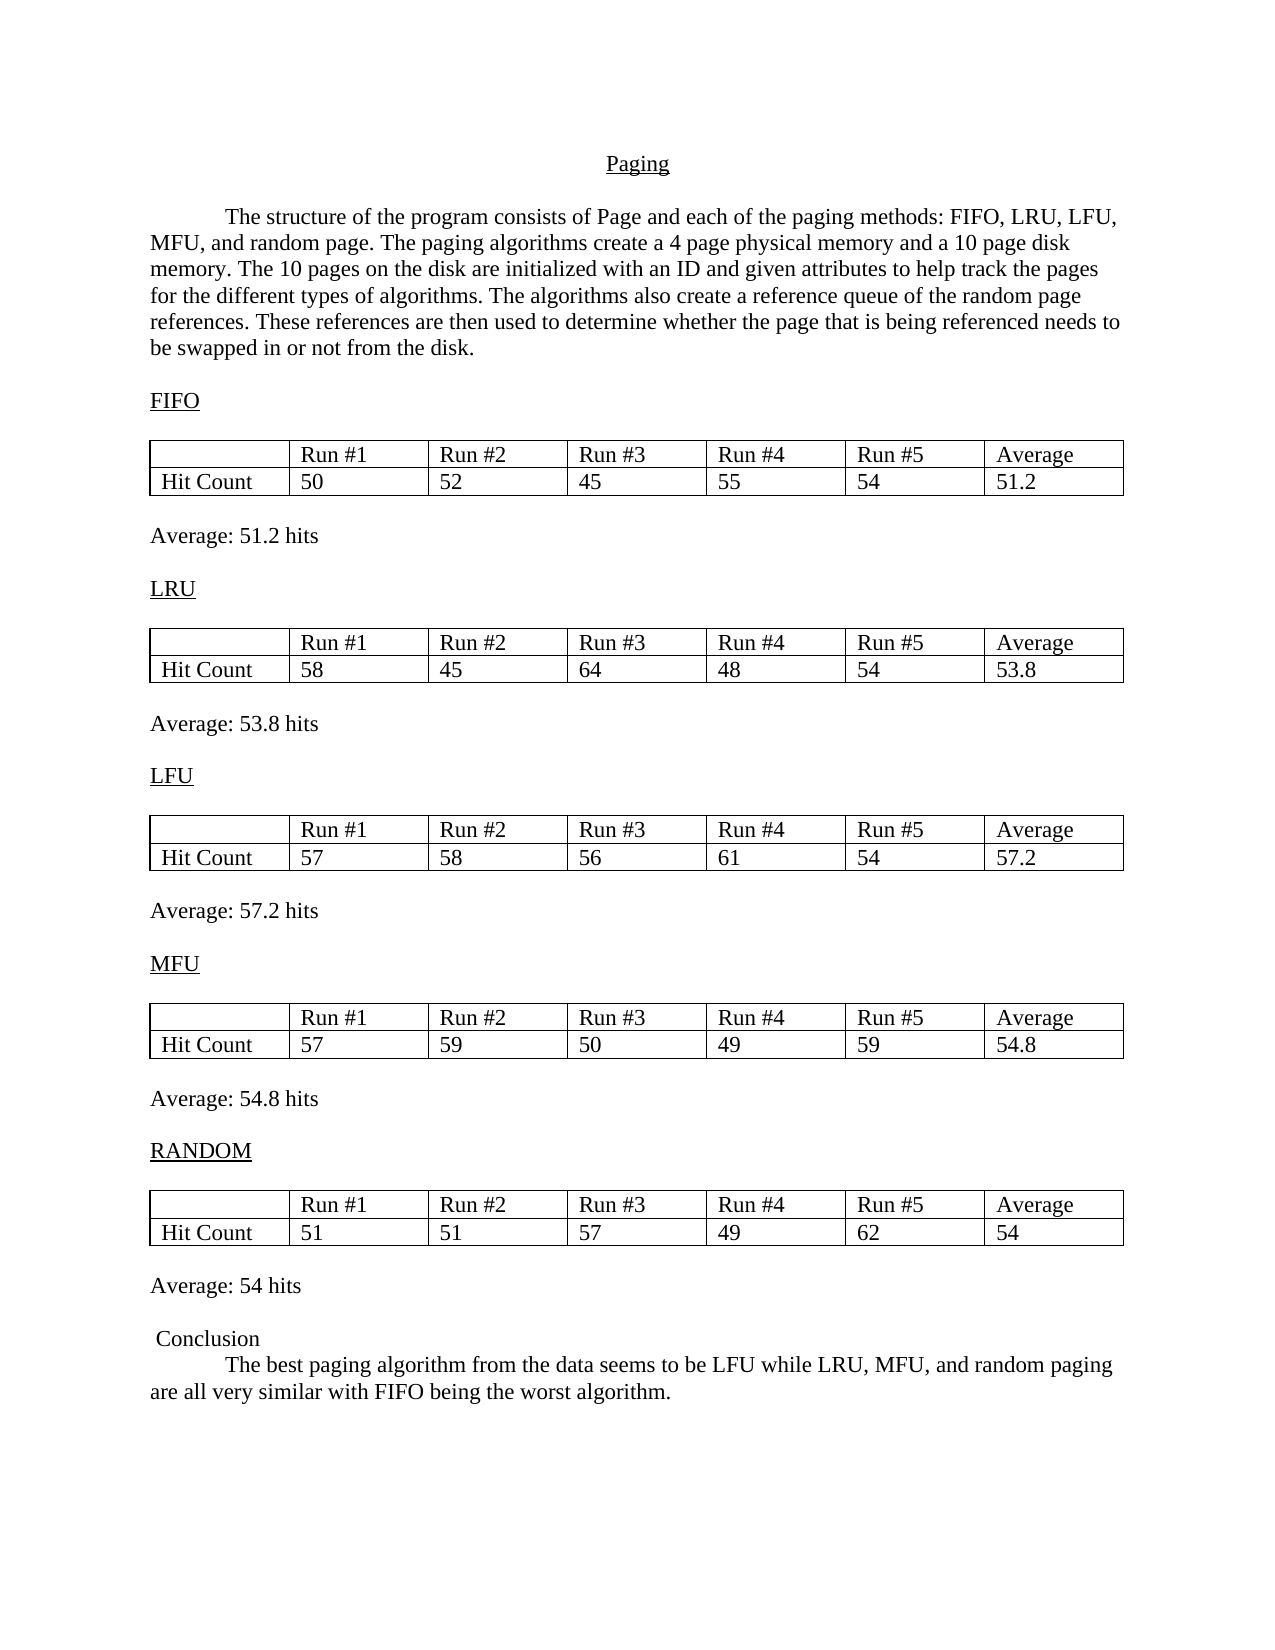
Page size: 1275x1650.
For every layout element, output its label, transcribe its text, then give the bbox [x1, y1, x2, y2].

table_header Run #4 [707, 441, 845, 467]
table_cell 54.8 [985, 1031, 1123, 1057]
table_header Run #2 [429, 1191, 567, 1218]
text RANDOM [150, 1138, 1125, 1164]
text LFU [150, 762, 1125, 789]
table_header [151, 1004, 289, 1030]
table_header Run #1 [290, 1191, 428, 1218]
table_cell 58 [429, 844, 567, 870]
text Average: 53.8 hits [150, 710, 1125, 736]
table_header Run #3 [568, 1004, 706, 1030]
table_cell 55 [707, 468, 845, 495]
table_header Average [985, 441, 1123, 467]
table_cell 54 [846, 656, 984, 682]
table_header [151, 441, 289, 467]
text The best paging algorithm from the data seems to be LFU while LRU, MFU, and random paging are all very similar with FIFO being the worst algorithm. [150, 1352, 1125, 1404]
table_header Run #2 [429, 441, 567, 467]
table_cell 57.2 [985, 844, 1123, 870]
table_header [151, 816, 289, 842]
table_cell 49 [707, 1031, 845, 1057]
text Average: 51.2 hits [150, 522, 1125, 548]
table_cell 50 [290, 468, 428, 495]
table_header Run #5 [846, 629, 984, 655]
table_header Run #3 [568, 1191, 706, 1218]
table_cell Hit Count [151, 1031, 289, 1057]
table_header Run #1 [290, 1004, 428, 1030]
text The structure of the program consists of Page and each of the paging methods: FIFO, LRU, LFU, MFU, and random page. The paging algorithms create a 4 page physical memory and a 10 page disk memory. The 10 pages on the disk are initialized with an ID and given attributes to help track the pages for the different types of algorithms. The algorithms also create a reference queue of the random page references. These references are then used to determine whether the page that is being referenced needs to be swapped in or not from the disk. [150, 203, 1125, 361]
table_header Average [985, 816, 1123, 842]
table_cell Hit Count [151, 844, 289, 870]
text Paging [150, 150, 1125, 176]
table_header Run #5 [846, 816, 984, 842]
text Conclusion [150, 1325, 1125, 1352]
table_header Average [985, 1004, 1123, 1030]
table_cell 56 [568, 844, 706, 870]
table_header [151, 629, 289, 655]
table_cell 57 [568, 1219, 706, 1245]
table_header Run #1 [290, 816, 428, 842]
table_cell Hit Count [151, 468, 289, 495]
table_cell 59 [429, 1031, 567, 1057]
text LRU [150, 575, 1125, 601]
table_header Run #4 [707, 816, 845, 842]
table_header Run #3 [568, 629, 706, 655]
table_cell 45 [429, 656, 567, 682]
table_cell 58 [290, 656, 428, 682]
table_header Run #4 [707, 1004, 845, 1030]
table_cell 49 [707, 1219, 845, 1245]
table_cell 57 [290, 844, 428, 870]
text MFU [150, 950, 1125, 976]
table_cell Hit Count [151, 1219, 289, 1245]
table_cell Hit Count [151, 656, 289, 682]
table_cell 61 [707, 844, 845, 870]
table_cell 53.8 [985, 656, 1123, 682]
table_header Run #4 [707, 1191, 845, 1218]
table_cell 59 [846, 1031, 984, 1057]
table_cell 64 [568, 656, 706, 682]
table_header Run #2 [429, 816, 567, 842]
table_header Average [985, 629, 1123, 655]
table_cell 45 [568, 468, 706, 495]
table_cell 52 [429, 468, 567, 495]
table_cell 51 [290, 1219, 428, 1245]
table_cell 50 [568, 1031, 706, 1057]
text Average: 54.8 hits [150, 1085, 1125, 1111]
table_header Run #3 [568, 441, 706, 467]
table_cell 57 [290, 1031, 428, 1057]
table_header Run #2 [429, 629, 567, 655]
table_cell 54 [846, 844, 984, 870]
table_header Run #5 [846, 1004, 984, 1030]
table_cell 51.2 [985, 468, 1123, 495]
table_header Run #5 [846, 1191, 984, 1218]
table_header [151, 1191, 289, 1218]
table_header Run #1 [290, 441, 428, 467]
table_cell 62 [846, 1219, 984, 1245]
text FIFO [150, 387, 1125, 413]
text Average: 57.2 hits [150, 897, 1125, 924]
table_header Run #4 [707, 629, 845, 655]
table_header Run #1 [290, 629, 428, 655]
table_header Run #5 [846, 441, 984, 467]
table_cell 51 [429, 1219, 567, 1245]
table_cell 54 [846, 468, 984, 495]
table_header Average [985, 1191, 1123, 1218]
table_cell 54 [985, 1219, 1123, 1245]
table_cell 48 [707, 656, 845, 682]
table_header Run #2 [429, 1004, 567, 1030]
table_header Run #3 [568, 816, 706, 842]
text Average: 54 hits [150, 1272, 1125, 1299]
